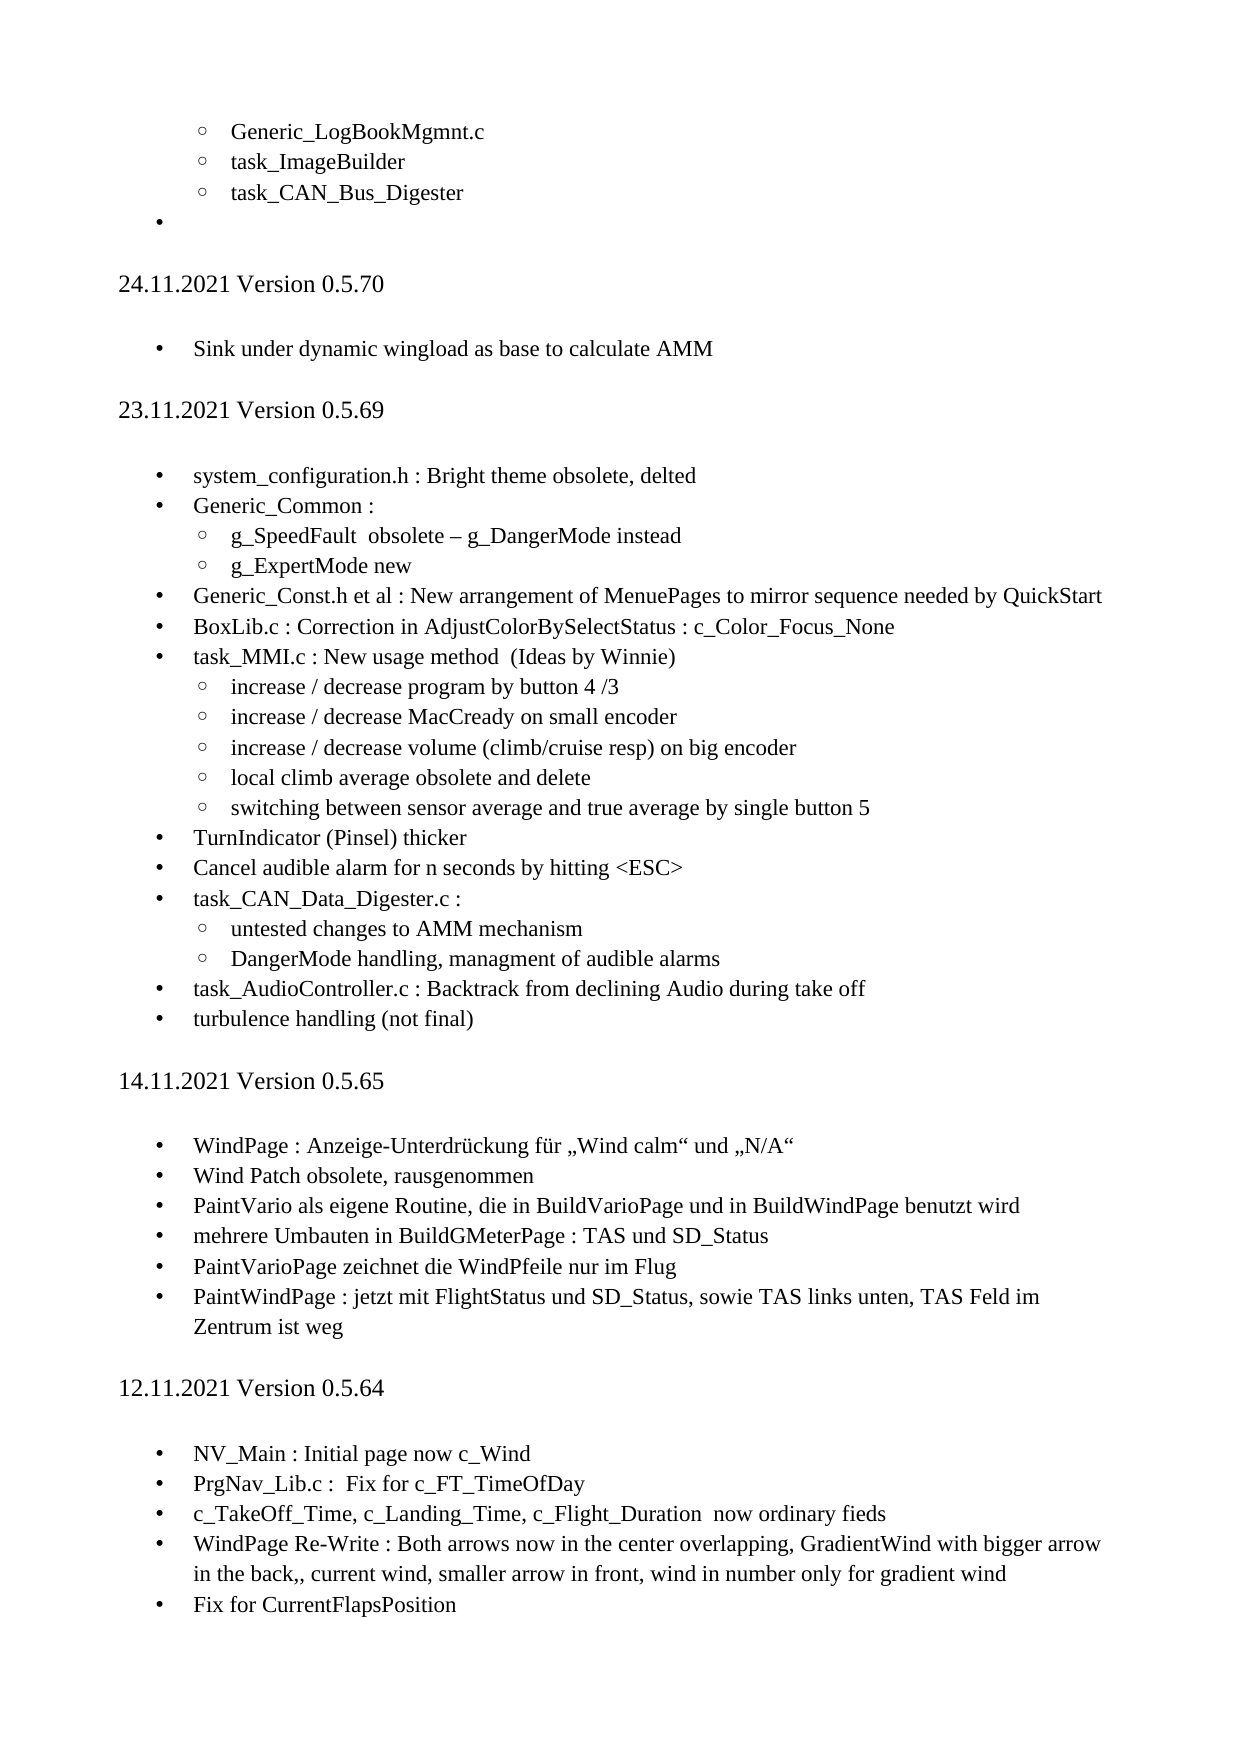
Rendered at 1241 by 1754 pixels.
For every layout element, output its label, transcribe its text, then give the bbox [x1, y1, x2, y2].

list increase / decrease program by button 4 /3 [193, 673, 1122, 699]
list Generic_Common : [156, 492, 1122, 518]
list PaintVario als eigene Routine, die in BuildVarioPage und in BuildWindPage benutzt wird [156, 1192, 1122, 1219]
list PaintVarioPage zeichnet die WindPfeile nur im Flug [156, 1253, 1122, 1279]
list g_ExpertMode new [193, 552, 1122, 579]
list Sink under dynamic wingload as base to calculate AMM [156, 335, 1122, 362]
text 23.11.2021 Version 0.5.69 [118, 396, 1122, 424]
list increase / decrease MacCready on small encoder [193, 703, 1122, 730]
text 24.11.2021 Version 0.5.70 [118, 269, 1122, 298]
list BoxLib.c : Correction in AdjustColorBySelectStatus : c_Color_Focus_None [156, 613, 1122, 639]
list PaintWindPage : jetzt mit FlightStatus und SD_Status, sowie TAS links unten, TAS Feld im Zentrum ist weg [156, 1283, 1122, 1339]
list Wind Patch obsolete, rausgenommen [156, 1162, 1122, 1188]
text 14.11.2021 Version 0.5.65 [118, 1066, 1122, 1094]
list task_ImageBuilder [193, 148, 1122, 175]
list g_SpeedFault obsolete – g_DangerMode instead [193, 522, 1122, 548]
list mehrere Umbauten in BuildGMeterPage : TAS und SD_Status [156, 1222, 1122, 1249]
text 12.11.2021 Version 0.5.64 [118, 1373, 1122, 1402]
list Cancel audible alarm for n seconds by hitting <ESC> [156, 854, 1122, 881]
list WindPage : Anzeige-Unterdrückung für „Wind calm“ und „N/A“ [156, 1132, 1122, 1158]
list c_TakeOff_Time, c_Landing_Time, c_Flight_Duration now ordinary fieds [156, 1500, 1122, 1526]
list task_AudioController.c : Backtrack from declining Audio during take off [156, 975, 1122, 1002]
list NV_Main : Initial page now c_Wind [156, 1439, 1122, 1466]
list untested changes to AMM mechanism [193, 915, 1122, 941]
list increase / decrease volume (climb/cruise resp) on big encoder [193, 733, 1122, 760]
list Fix for CurrentFlapsPosition [156, 1591, 1122, 1617]
list task_CAN_Bus_Digester [193, 178, 1122, 205]
list system_configuration.h : Bright theme obsolete, delted [156, 462, 1122, 488]
list Generic_Const.h et al : New arrangement of MenuePages to mirror sequence needed by QuickStart [156, 582, 1122, 609]
list local climb average obsolete and delete [193, 764, 1122, 790]
list Generic_LogBookMgmnt.c [193, 118, 1122, 144]
list PrgNav_Lib.c : Fix for c_FT_TimeOfDay [156, 1470, 1122, 1496]
list task_MMI.c : New usage method (Ideas by Winnie) [156, 643, 1122, 669]
list WindPage Re-Write : Both arrows now in the center overlapping, GradientWind with bigger arrow in the back,, current wind, smaller arrow in front, wind in number only for gradient wind [156, 1530, 1122, 1587]
list turbulence handling (not final) [156, 1005, 1122, 1032]
list switching between sensor average and true average by single button 5 [193, 794, 1122, 820]
list DangerMode handling, managment of audible alarms [193, 945, 1122, 971]
list task_CAN_Data_Digester.c : [156, 884, 1122, 911]
list TurnIndicator (Pinsel) thicker [156, 824, 1122, 851]
